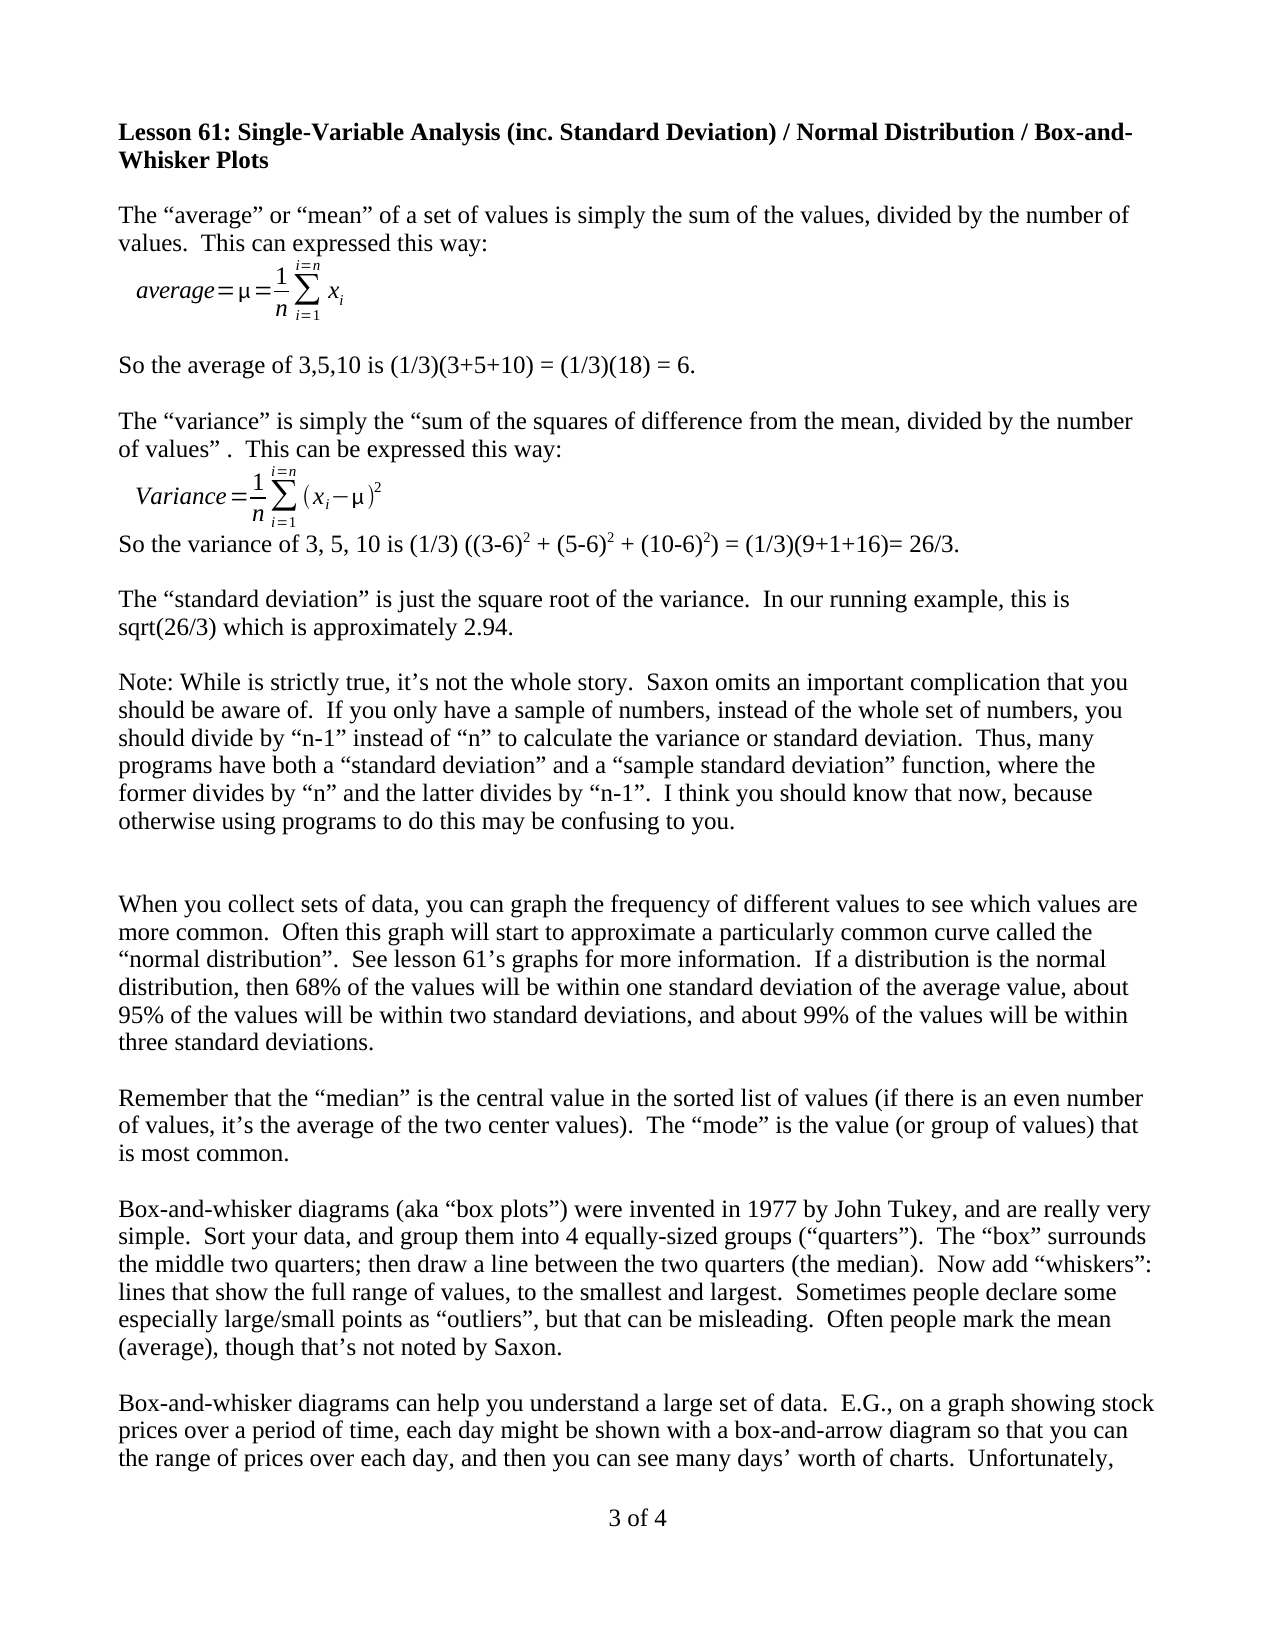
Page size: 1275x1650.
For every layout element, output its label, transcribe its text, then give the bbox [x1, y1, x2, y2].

text So the average of 3,5,10 is (1/3)(3+5+10) = (1/3)(18) = 6. [118, 352, 1157, 379]
text Box-and-whisker diagrams (aka “box plots”) were invented in 1977 by John Tukey, and are really very simple. Sort your data, and group them into 4 equally-sized groups (“quarters”). The “box” surrounds the middle two quarters; then draw a line between the two quarters (the median). Now add “whiskers”: lines that show the full range of values, to the smallest and largest. Sometimes people declare some especially large/small points as “outliers”, but that can be misleading. Often people mark the mean (average), though that’s not noted by Saxon. [118, 1195, 1157, 1361]
text Lesson 61: Single-Variable Analysis (inc. Standard Deviation) / Normal Distribution / Box-and-Whisker Plots [118, 118, 1157, 173]
text Remember that the “median” is the central value in the sorted list of values (if there is an even number of values, it’s the average of the two center values). The “mode” is the value (or group of values) that is most common. [118, 1084, 1157, 1167]
text The “variance” is simply the “sum of the squares of difference from the mean, divided by the number of values” . This can be expressed this way: [118, 407, 1157, 462]
text So the variance of 3, 5, 10 is (1/3) ((3-6)2 + (5-6)2 + (10-6)2) = (1/3)(9+1+16)= 26/3. [118, 530, 1157, 557]
text Box-and-whisker diagrams can help you understand a large set of data. E.G., on a graph showing stock prices over a period of time, each day might be shown with a box-and-arrow diagram so that you can the range of prices over each day, and then you can see many days’ worth of charts. Unfortunately, [118, 1389, 1157, 1472]
text When you collect sets of data, you can graph the frequency of different values to see which values are more common. Often this graph will start to approximate a particularly common curve called the “normal distribution”. See lesson 61’s graphs for more information. If a distribution is the normal distribution, then 68% of the values will be within one standard deviation of the average value, about 95% of the values will be within two standard deviations, and about 99% of the values will be within three standard deviations. [118, 890, 1157, 1056]
text Note: While is strictly true, it’s not the whole story. Saxon omits an important complication that you should be aware of. If you only have a sample of numbers, instead of the whole set of numbers, you should divide by “n-1” instead of “n” to calculate the variance or standard deviation. Thus, many programs have both a “standard deviation” and a “sample standard deviation” function, where the former divides by “n” and the latter divides by “n-1”. I think you should know that now, because otherwise using programs to do this may be confusing to you. [118, 668, 1157, 834]
text The “standard deviation” is just the square root of the variance. In our running example, this is sqrt(26/3) which is approximately 2.94. [118, 585, 1157, 641]
text The “average” or “mean” of a set of values is simply the sum of the values, divided by the number of values. This can expressed this way: [118, 201, 1157, 257]
